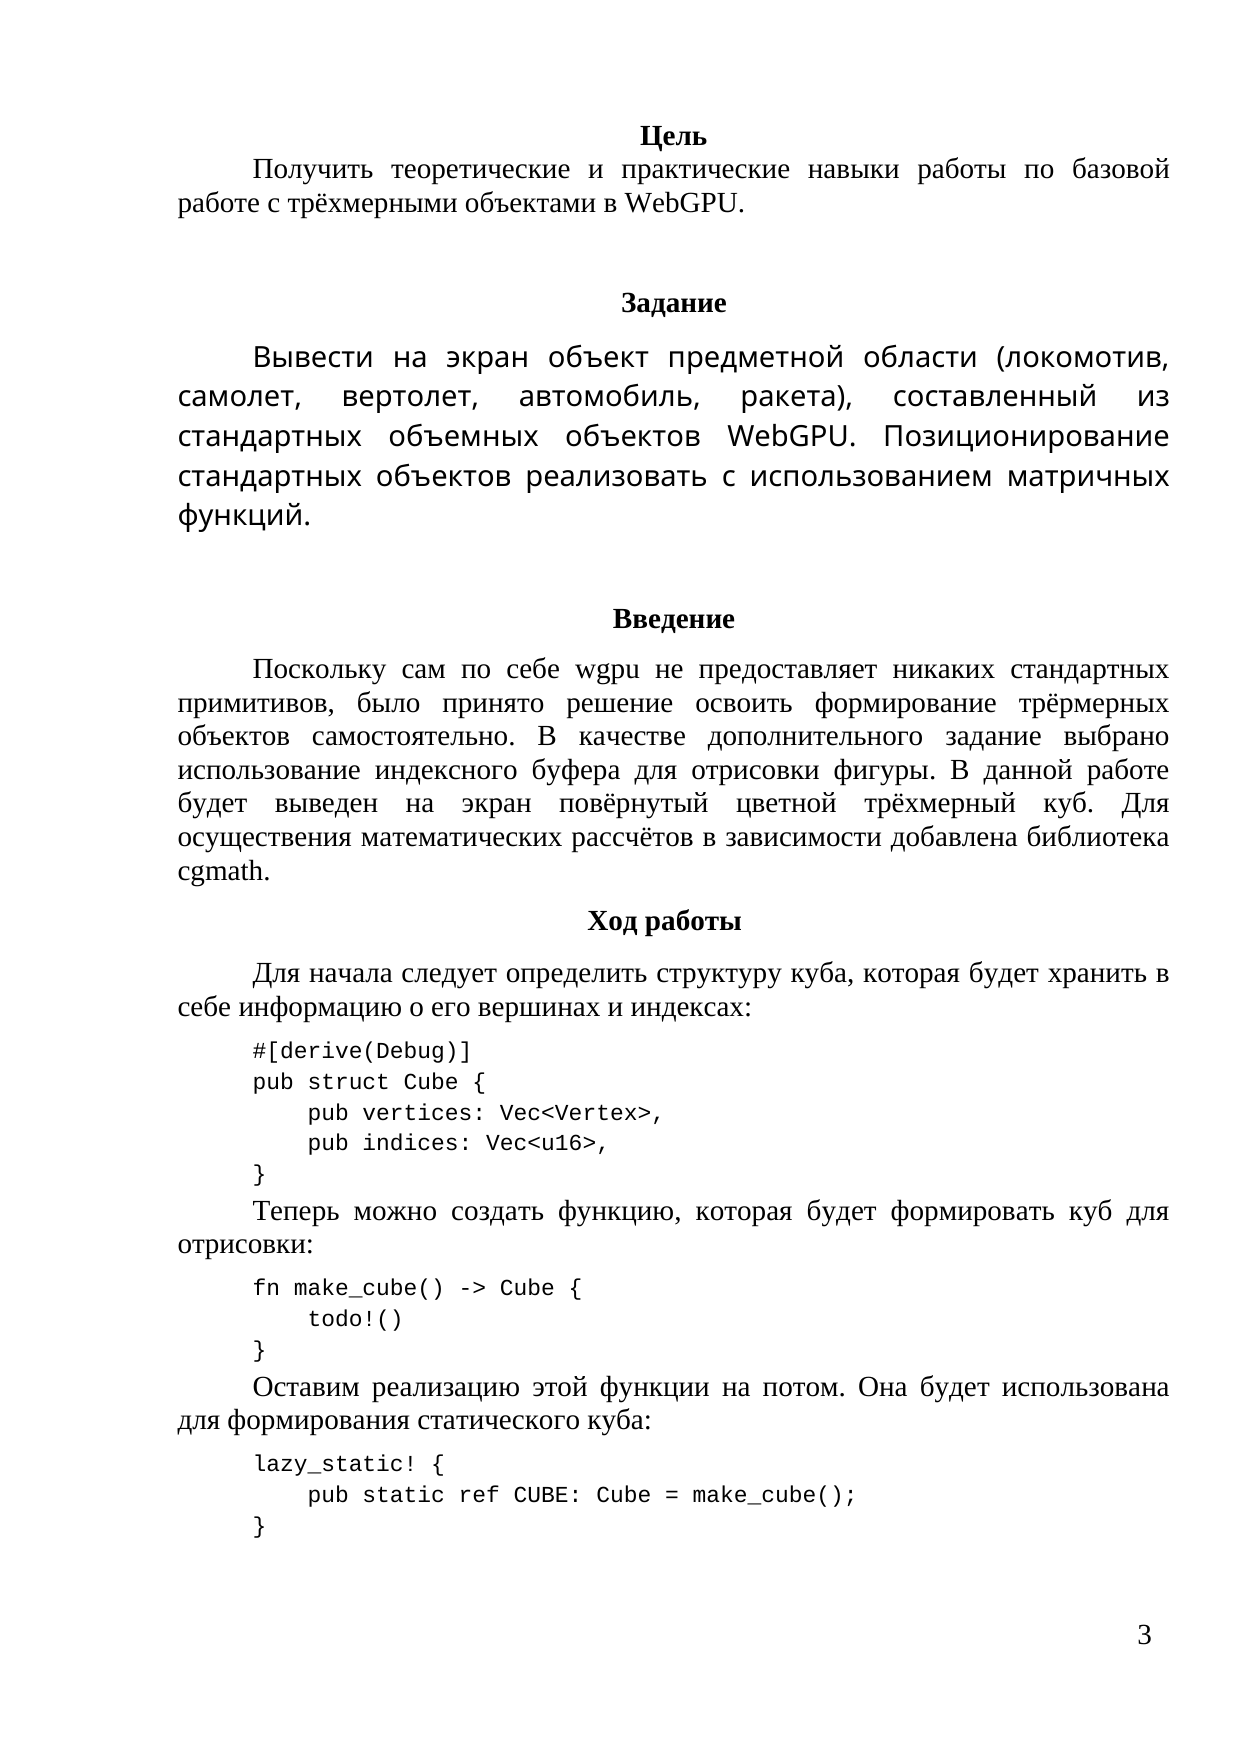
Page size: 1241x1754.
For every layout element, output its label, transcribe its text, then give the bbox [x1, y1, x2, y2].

text Ход работы [177, 903, 1152, 936]
text } [177, 1162, 1170, 1188]
text Вывести на экран объект предметной области (локомотив, самолет, вертолет, автомобиль, ракета), составленный из стандартных объемных объектов WebGPU. Позиционирование стандартных объектов реализовать с использованием матричных функций. [177, 336, 1170, 534]
text } [177, 1514, 1170, 1540]
text Поскольку сам по себе wgpu не предоставляет никаких стандартных примитивов, было принято решение освоить формирование трёрмерных объектов самостоятельно. В качестве дополнительного задание выбрано использование индексного буфера для отрисовки фигуры. В данной работе будет выведен на экран повёрнутый цветной трёхмерный куб. Для осуществения математических рассчётов в зависимости добавлена библиотека cgmath. [177, 651, 1170, 886]
text } [177, 1338, 1170, 1364]
text Цель [177, 118, 1169, 152]
text Для начала следует определить структуру куба, которая будет хранить в себе информацию о его вершинах и индексах: [177, 956, 1170, 1023]
text Теперь можно создать функцию, которая будет формировать куб для отрисовки: [177, 1193, 1170, 1260]
text Введение [177, 601, 1170, 635]
text Оставим реализацию этой функции на потом. Она будет использована для формирования статического куба: [177, 1369, 1170, 1436]
text Получить теоретические и практические навыки работы по базовой работе с трёхмерными объектами в WebGPU. [177, 152, 1170, 219]
text fn make_cube() -> Cube { [177, 1277, 1170, 1303]
text pub static ref CUBE: Cube = make_cube(); [177, 1483, 1170, 1509]
text pub vertices: Vec<Vertex>, [177, 1101, 1170, 1127]
text pub struct Cube { [177, 1070, 1170, 1096]
text #[derive(Debug)] [177, 1039, 1170, 1065]
text todo!() [177, 1307, 1170, 1333]
text Задание [177, 286, 1170, 319]
text lazy_static! { [177, 1453, 1170, 1479]
text pub indices: Vec<u16>, [177, 1132, 1170, 1157]
